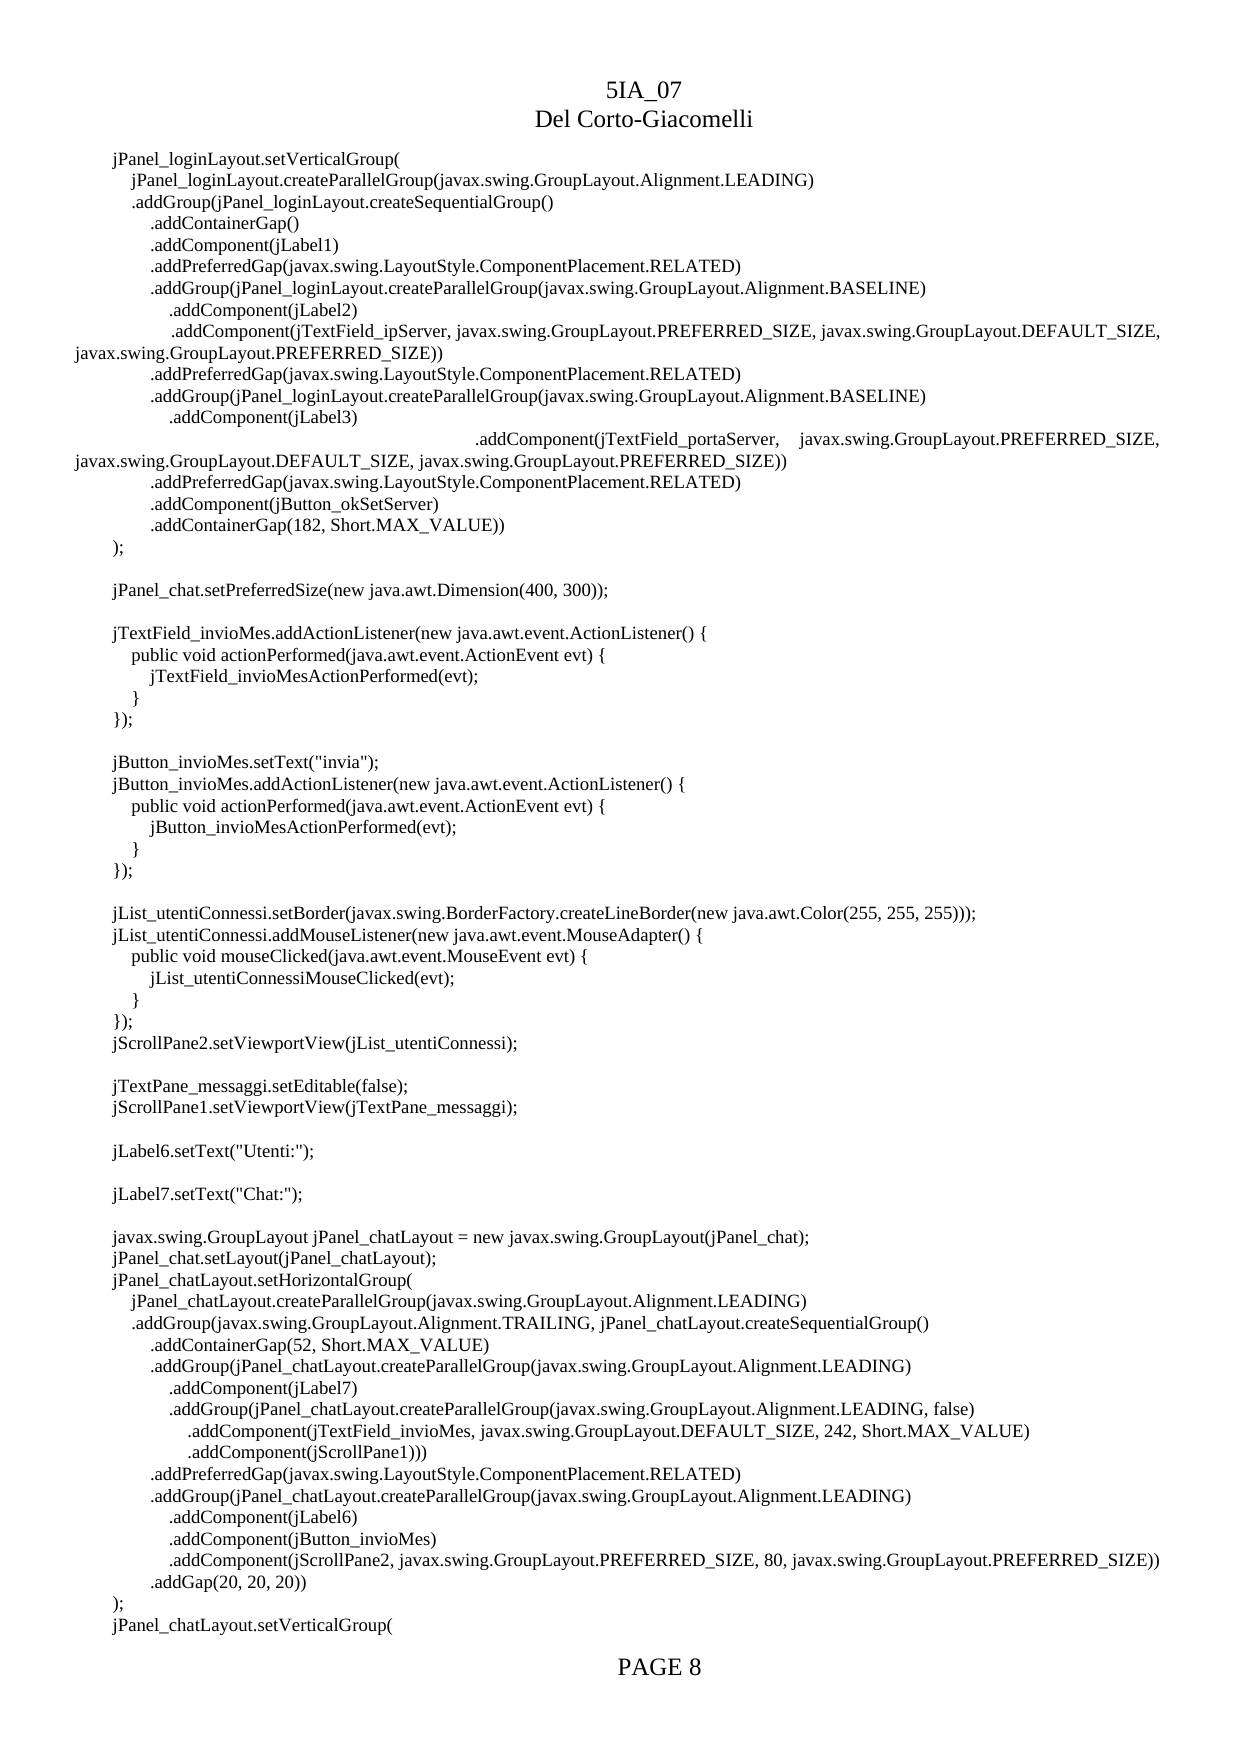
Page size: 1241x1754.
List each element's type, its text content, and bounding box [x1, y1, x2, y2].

text .addGroup(jPanel_loginLayout.createParallelGroup(javax.swing.GroupLayout.Alignment.BASELINE) [75, 385, 1162, 406]
text .addPreferredGap(javax.swing.LayoutStyle.ComponentPlacement.RELATED) [75, 363, 1162, 385]
text .addPreferredGap(javax.swing.LayoutStyle.ComponentPlacement.RELATED) [75, 1463, 1162, 1484]
text .addComponent(jTextField_invioMes, javax.swing.GroupLayout.DEFAULT_SIZE, 242, Short.MAX_VALUE) [75, 1420, 1162, 1441]
text jList_utentiConnessi.setBorder(javax.swing.BorderFactory.createLineBorder(new java.awt.Color(255, 255, 255))); [75, 902, 1162, 924]
text jButton_invioMes.setText("invia"); [75, 751, 1162, 773]
text .addComponent(jLabel1) [75, 234, 1162, 255]
text jButton_invioMesActionPerformed(evt); [75, 816, 1162, 838]
text jTextField_invioMesActionPerformed(evt); [75, 665, 1162, 687]
text .addContainerGap(182, Short.MAX_VALUE)) [75, 514, 1162, 536]
text .addComponent(jLabel3) [75, 406, 1162, 428]
text .addGap(20, 20, 20)) [75, 1571, 1162, 1592]
text .addPreferredGap(javax.swing.LayoutStyle.ComponentPlacement.RELATED) [75, 471, 1162, 493]
text jLabel7.setText("Chat:"); [75, 1183, 1162, 1204]
text .addComponent(jLabel2) [75, 298, 1162, 320]
text jPanel_chatLayout.setHorizontalGroup( [75, 1269, 1162, 1290]
text .addComponent(jTextField_portaServer, javax.swing.GroupLayout.PREFERRED_SIZE, javax.swing.GroupLayout.DEFAULT_SIZE, javax.swing.GroupLayout.PREFERRED_SIZE)) [75, 428, 1162, 471]
text } [75, 988, 1162, 1010]
text ); [75, 1592, 1162, 1614]
text .addGroup(jPanel_chatLayout.createParallelGroup(javax.swing.GroupLayout.Alignment.LEADING) [75, 1355, 1162, 1377]
text }); [75, 708, 1162, 730]
text public void mouseClicked(java.awt.event.MouseEvent evt) { [75, 945, 1162, 967]
text ); [75, 536, 1162, 557]
text jScrollPane2.setViewportView(jList_utentiConnessi); [75, 1032, 1162, 1053]
text .addPreferredGap(javax.swing.LayoutStyle.ComponentPlacement.RELATED) [75, 255, 1162, 277]
text jPanel_loginLayout.createParallelGroup(javax.swing.GroupLayout.Alignment.LEADING) [75, 169, 1162, 191]
text .addComponent(jButton_okSetServer) [75, 493, 1162, 514]
text public void actionPerformed(java.awt.event.ActionEvent evt) { [75, 643, 1162, 665]
text public void actionPerformed(java.awt.event.ActionEvent evt) { [75, 794, 1162, 816]
text .addComponent(jTextField_ipServer, javax.swing.GroupLayout.PREFERRED_SIZE, javax.swing.GroupLayout.DEFAULT_SIZE, javax.swing.GroupLayout.PREFERRED_SIZE)) [75, 320, 1162, 363]
text jPanel_chatLayout.createParallelGroup(javax.swing.GroupLayout.Alignment.LEADING) [75, 1290, 1162, 1312]
text } [75, 687, 1162, 708]
text jPanel_chatLayout.setVerticalGroup( [75, 1614, 1162, 1635]
text .addComponent(jLabel6) [75, 1506, 1162, 1528]
text .addComponent(jButton_invioMes) [75, 1528, 1162, 1549]
text .addComponent(jScrollPane1))) [75, 1441, 1162, 1463]
text .addContainerGap() [75, 212, 1162, 234]
text .addGroup(jPanel_loginLayout.createParallelGroup(javax.swing.GroupLayout.Alignment.BASELINE) [75, 277, 1162, 298]
text .addContainerGap(52, Short.MAX_VALUE) [75, 1333, 1162, 1355]
text jTextPane_messaggi.setEditable(false); [75, 1075, 1162, 1096]
text jButton_invioMes.addActionListener(new java.awt.event.ActionListener() { [75, 773, 1162, 794]
text jList_utentiConnessiMouseClicked(evt); [75, 967, 1162, 988]
text .addGroup(javax.swing.GroupLayout.Alignment.TRAILING, jPanel_chatLayout.createSequentialGroup() [75, 1312, 1162, 1333]
text jLabel6.setText("Utenti:"); [75, 1139, 1162, 1161]
text jPanel_chat.setPreferredSize(new java.awt.Dimension(400, 300)); [75, 579, 1162, 600]
text .addComponent(jLabel7) [75, 1377, 1162, 1398]
text jPanel_chat.setLayout(jPanel_chatLayout); [75, 1247, 1162, 1269]
text }); [75, 1010, 1162, 1032]
text }); [75, 859, 1162, 881]
text } [75, 838, 1162, 859]
text .addGroup(jPanel_chatLayout.createParallelGroup(javax.swing.GroupLayout.Alignment.LEADING) [75, 1484, 1162, 1506]
text .addComponent(jScrollPane2, javax.swing.GroupLayout.PREFERRED_SIZE, 80, javax.swing.GroupLayout.PREFERRED_SIZE)) [75, 1549, 1162, 1571]
text jPanel_loginLayout.setVerticalGroup( [75, 148, 1162, 169]
text jList_utentiConnessi.addMouseListener(new java.awt.event.MouseAdapter() { [75, 924, 1162, 945]
text jTextField_invioMes.addActionListener(new java.awt.event.ActionListener() { [75, 622, 1162, 643]
text jScrollPane1.setViewportView(jTextPane_messaggi); [75, 1096, 1162, 1118]
text .addGroup(jPanel_chatLayout.createParallelGroup(javax.swing.GroupLayout.Alignment.LEADING, false) [75, 1398, 1162, 1420]
text javax.swing.GroupLayout jPanel_chatLayout = new javax.swing.GroupLayout(jPanel_chat); [75, 1226, 1162, 1247]
text .addGroup(jPanel_loginLayout.createSequentialGroup() [75, 191, 1162, 212]
